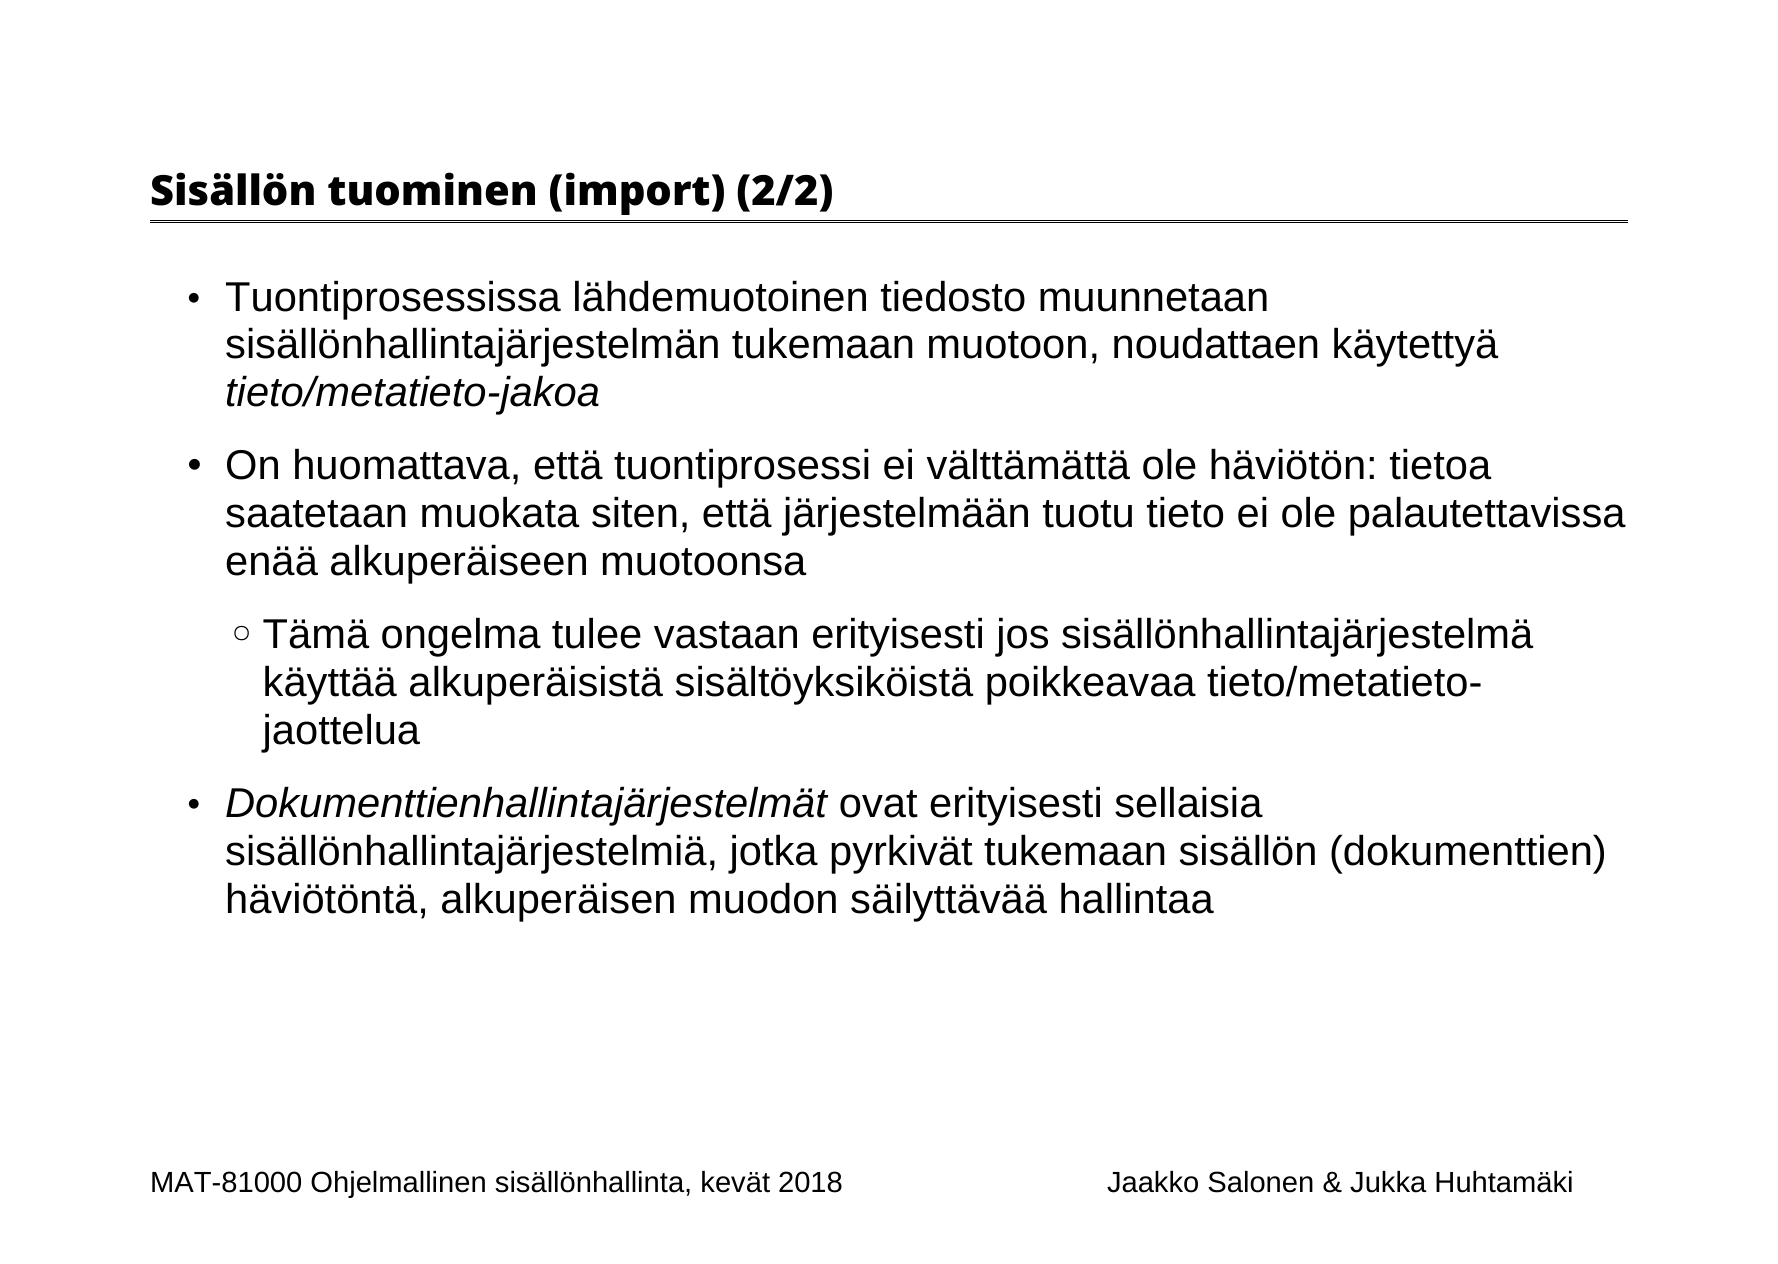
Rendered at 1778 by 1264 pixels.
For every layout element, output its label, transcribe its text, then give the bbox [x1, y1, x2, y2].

list Tämä ongelma tulee vastaan erityisesti jos sisällönhallintajärjestelmä käyttää alkuperäisistä sisältöyksiköistä poikkeavaa tieto/metatieto-jaottelua [225, 610, 1628, 754]
list Tuontiprosessissa lähdemuotoinen tiedosto muunnetaan sisällönhallintajärjestelmän tukemaan muotoon, noudattaen käytettyä tieto/metatieto-jakoa [187, 272, 1628, 416]
list Dokumenttienhallintajärjestelmät ovat erityisesti sellaisia sisällönhallintajärjestelmiä, jotka pyrkivät tukemaan sisällön (dokumenttien) häviötöntä, alkuperäisen muodon säilyttävää hallintaa [187, 779, 1628, 922]
list On huomattava, että tuontiprosessi ei välttämättä ole häviötön: tietoa saatetaan muokata siten, että järjestelmään tuotu tieto ei ole palautettavissa enää alkuperäiseen muotoonsa [187, 441, 1628, 585]
subtitle Sisällön tuominen (import) (2/2) [150, 161, 1628, 220]
